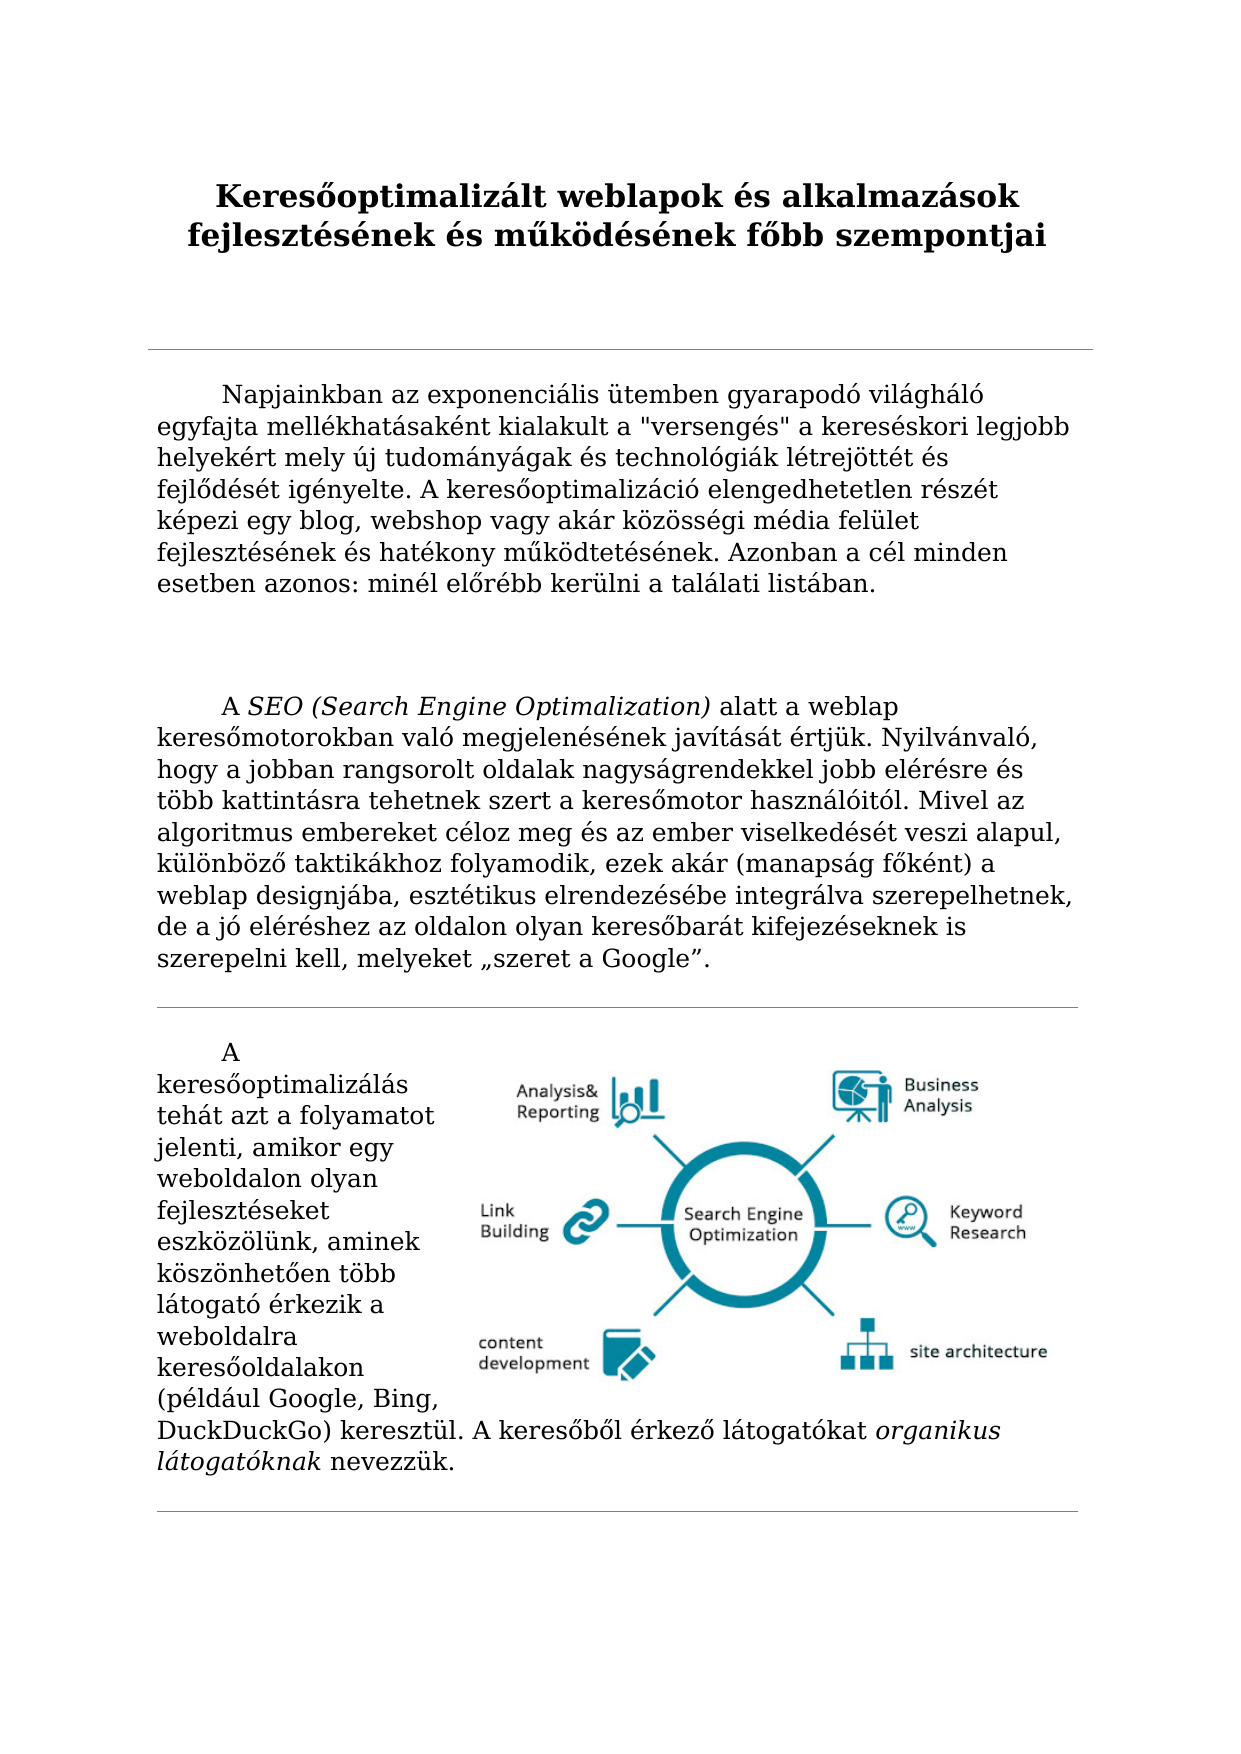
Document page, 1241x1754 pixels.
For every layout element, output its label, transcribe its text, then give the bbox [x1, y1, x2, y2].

picture [470, 1043, 1056, 1387]
text Napjainkban az exponenciális ütemben gyarapodó világháló egyfajta mellékhatásaként kialakult a "versengés" a kereséskori legjobb helyekért mely új tudományágak és technológiák létrejöttét és fejlődését igényelte. A keresőoptimalizáció elengedhetetlen részét képezi egy blog, webshop vagy akár közösségi média felület fejlesztésének és hatékony működtetésének. Azonban a cél minden esetben azonos: minél előrébb kerülni a találati listában. [157, 381, 1078, 598]
text A keresőoptimalizálás tehát azt a folyamatot jelenti, amikor egy weboldalon olyan fejlesztéseket eszközölünk, aminek köszönhetően több látogató érkezik a weboldalra keresőoldalakon (például Google, Bing, DuckDuckGo) keresztül. A keresőből érkező látogatókat organikus látogatóknak nevezzük. [157, 1039, 1078, 1477]
text Keresőoptimalizált weblapok és alkalmazások fejlesztésének és működésének főbb szempontjai [157, 178, 1078, 254]
text A SEO (Search Engine Optimalization) alatt a weblap keresőmotorokban való megjelenésének javítását értjük. Nyilvánvaló, hogy a jobban rangsorolt oldalak nagyságrendekkel jobb elérésre és több kattintásra tehetnek szert a keresőmotor használóitól. Mivel az algoritmus embereket céloz meg és az ember viselkedését veszi alapul, különböző taktikákhoz folyamodik, ezek akár (manapság főként) a weblap designjába, esztétikus elrendezésébe integrálva szerepelhetnek, de a jó eléréshez az oldalon olyan keresőbarát kifejezéseknek is szerepelni kell, melyeket „szeret a Google”. [157, 692, 1078, 973]
